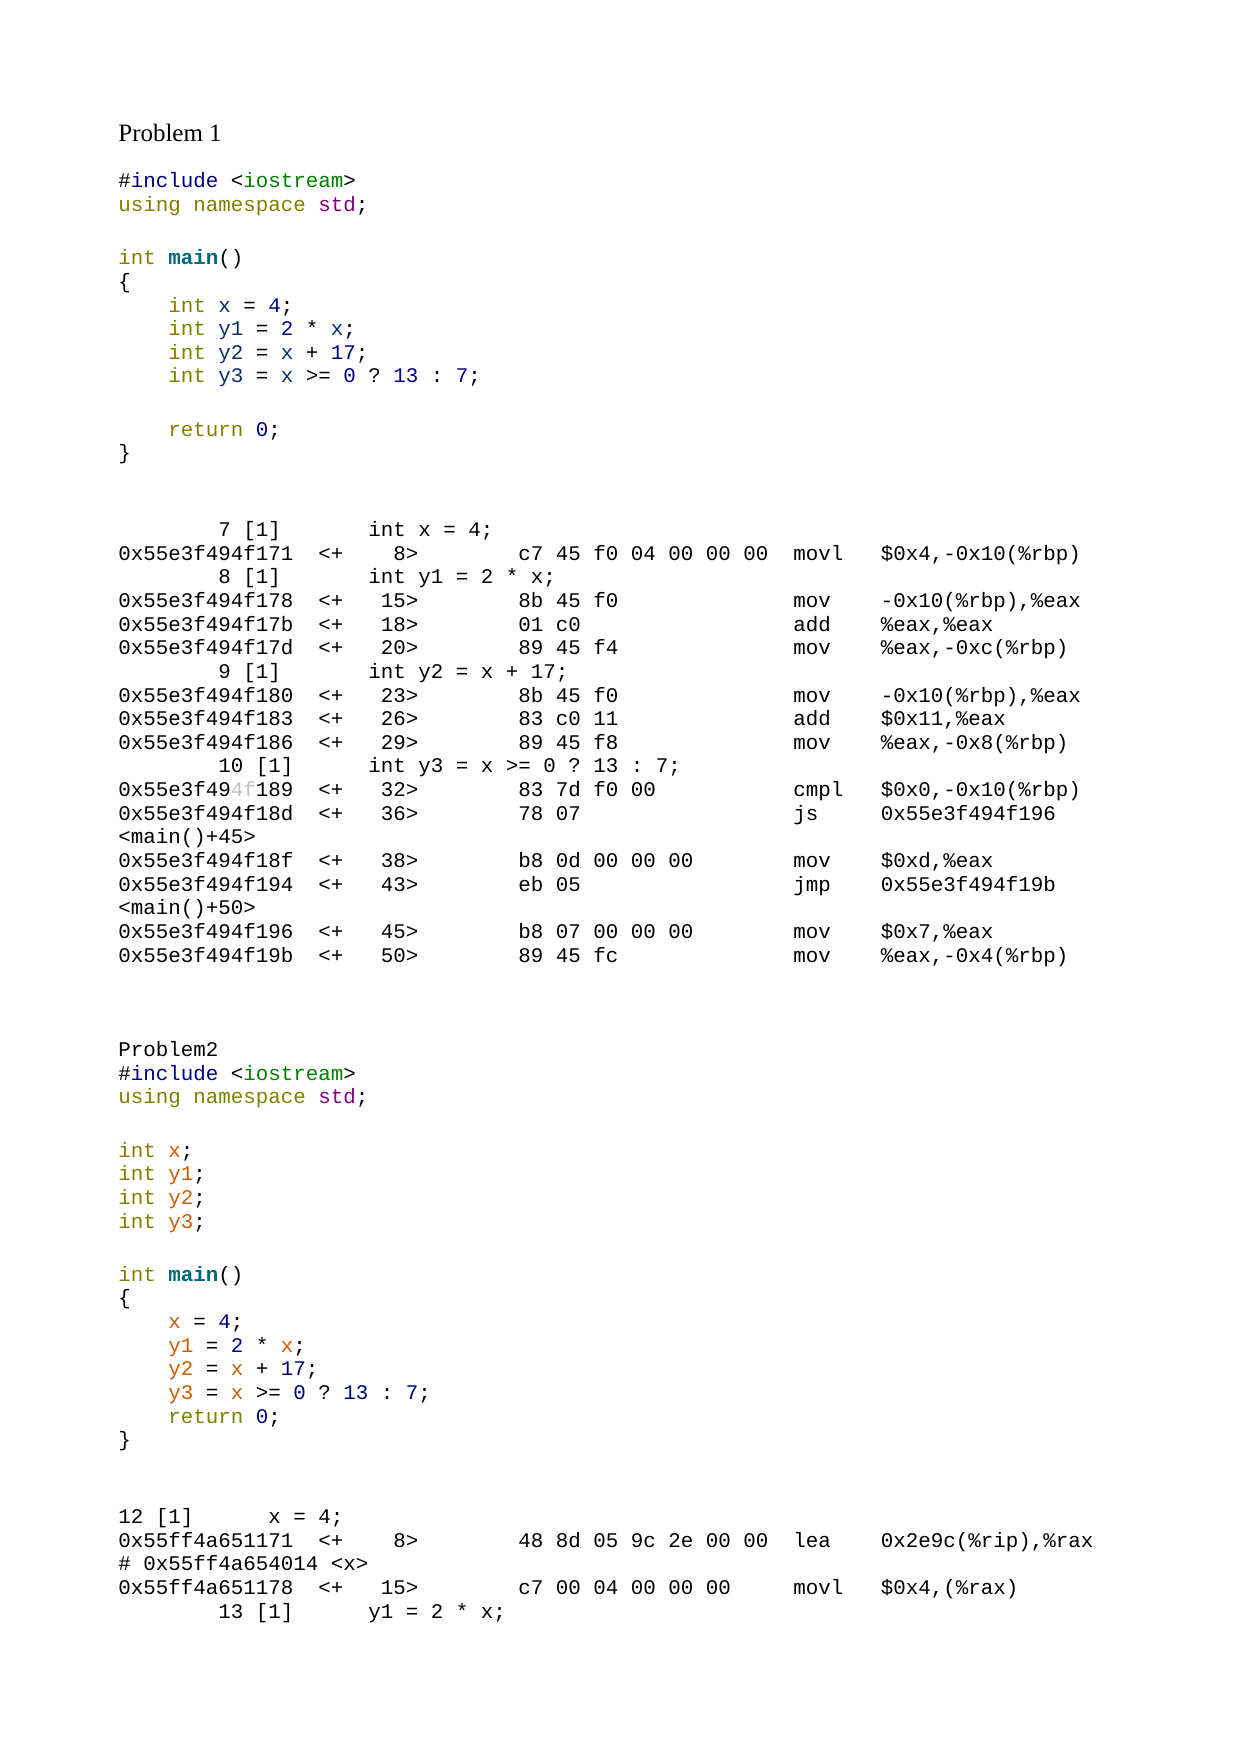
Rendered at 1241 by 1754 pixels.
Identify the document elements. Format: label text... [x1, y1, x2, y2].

text 0x55e3f494f194 <+ 43> eb 05 jmp 0x55e3f494f19b <main()+50> [118, 874, 1122, 921]
text using namespace std; [118, 1087, 1122, 1110]
text 0x55e3f494f186 <+ 29> 89 45 f8 mov %eax,-0x8(%rbp) [118, 732, 1122, 756]
text 10 [1] int y3 = x >= 0 ? 13 : 7; [118, 756, 1122, 779]
text int y3 = x >= 0 ? 13 : 7; [118, 366, 1122, 389]
text { [118, 271, 1122, 294]
text 12 [1] x = 4; [118, 1506, 1122, 1530]
text 0x55e3f494f17b <+ 18> 01 c0 add %eax,%eax [118, 614, 1122, 637]
text 0x55e3f494f183 <+ 26> 83 c0 11 add $0x11,%eax [118, 708, 1122, 732]
text using namespace std; [118, 194, 1122, 218]
text 0x55e3f494f178 <+ 15> 8b 45 f0 mov -0x10(%rbp),%eax [118, 590, 1122, 614]
text 0x55ff4a651171 <+ 8> 48 8d 05 9c 2e 00 00 lea 0x2e9c(%rip),%rax # 0x55ff4a654014 <x> [118, 1530, 1122, 1577]
text 7 [1] int x = 4; [118, 519, 1122, 543]
text int main() [118, 247, 1122, 271]
text 0x55e3f494f189 <+ 32> 83 7d f0 00 cmpl $0x0,-0x10(%rbp) [118, 779, 1122, 803]
text } [118, 1429, 1122, 1453]
text y1 = 2 * x; [118, 1335, 1122, 1358]
text y2 = x + 17; [118, 1358, 1122, 1382]
text Problem2 [118, 1039, 1122, 1063]
text #include <iostream> [118, 1063, 1122, 1087]
text return 0; [118, 419, 1122, 442]
text { [118, 1287, 1122, 1311]
text 0x55e3f494f17d <+ 20> 89 45 f4 mov %eax,-0xc(%rbp) [118, 637, 1122, 661]
text Problem 1 [118, 118, 1122, 147]
text 0x55e3f494f18d <+ 36> 78 07 js 0x55e3f494f196 <main()+45> [118, 803, 1122, 850]
text 0x55e3f494f196 <+ 45> b8 07 00 00 00 mov $0x7,%eax [118, 921, 1122, 945]
text 0x55e3f494f171 <+ 8> c7 45 f0 04 00 00 00 movl $0x4,-0x10(%rbp) [118, 543, 1122, 566]
text 0x55e3f494f19b <+ 50> 89 45 fc mov %eax,-0x4(%rbp) [118, 945, 1122, 968]
text 9 [1] int y2 = x + 17; [118, 661, 1122, 684]
text int x = 4; [118, 294, 1122, 318]
text int x; [118, 1140, 1122, 1163]
text #include <iostream> [118, 171, 1122, 194]
text int y1; [118, 1163, 1122, 1187]
text int y3; [118, 1211, 1122, 1234]
text int y1 = 2 * x; [118, 318, 1122, 342]
text int main() [118, 1264, 1122, 1287]
text 0x55e3f494f180 <+ 23> 8b 45 f0 mov -0x10(%rbp),%eax [118, 684, 1122, 708]
text 0x55e3f494f18f <+ 38> b8 0d 00 00 00 mov $0xd,%eax [118, 850, 1122, 874]
text return 0; [118, 1406, 1122, 1429]
text 13 [1] y1 = 2 * x; [118, 1601, 1122, 1624]
text int y2 = x + 17; [118, 342, 1122, 366]
text 0x55ff4a651178 <+ 15> c7 00 04 00 00 00 movl $0x4,(%rax) [118, 1577, 1122, 1601]
text } [118, 442, 1122, 466]
text 8 [1] int y1 = 2 * x; [118, 566, 1122, 590]
text int y2; [118, 1187, 1122, 1211]
text y3 = x >= 0 ? 13 : 7; [118, 1382, 1122, 1406]
text x = 4; [118, 1311, 1122, 1335]
